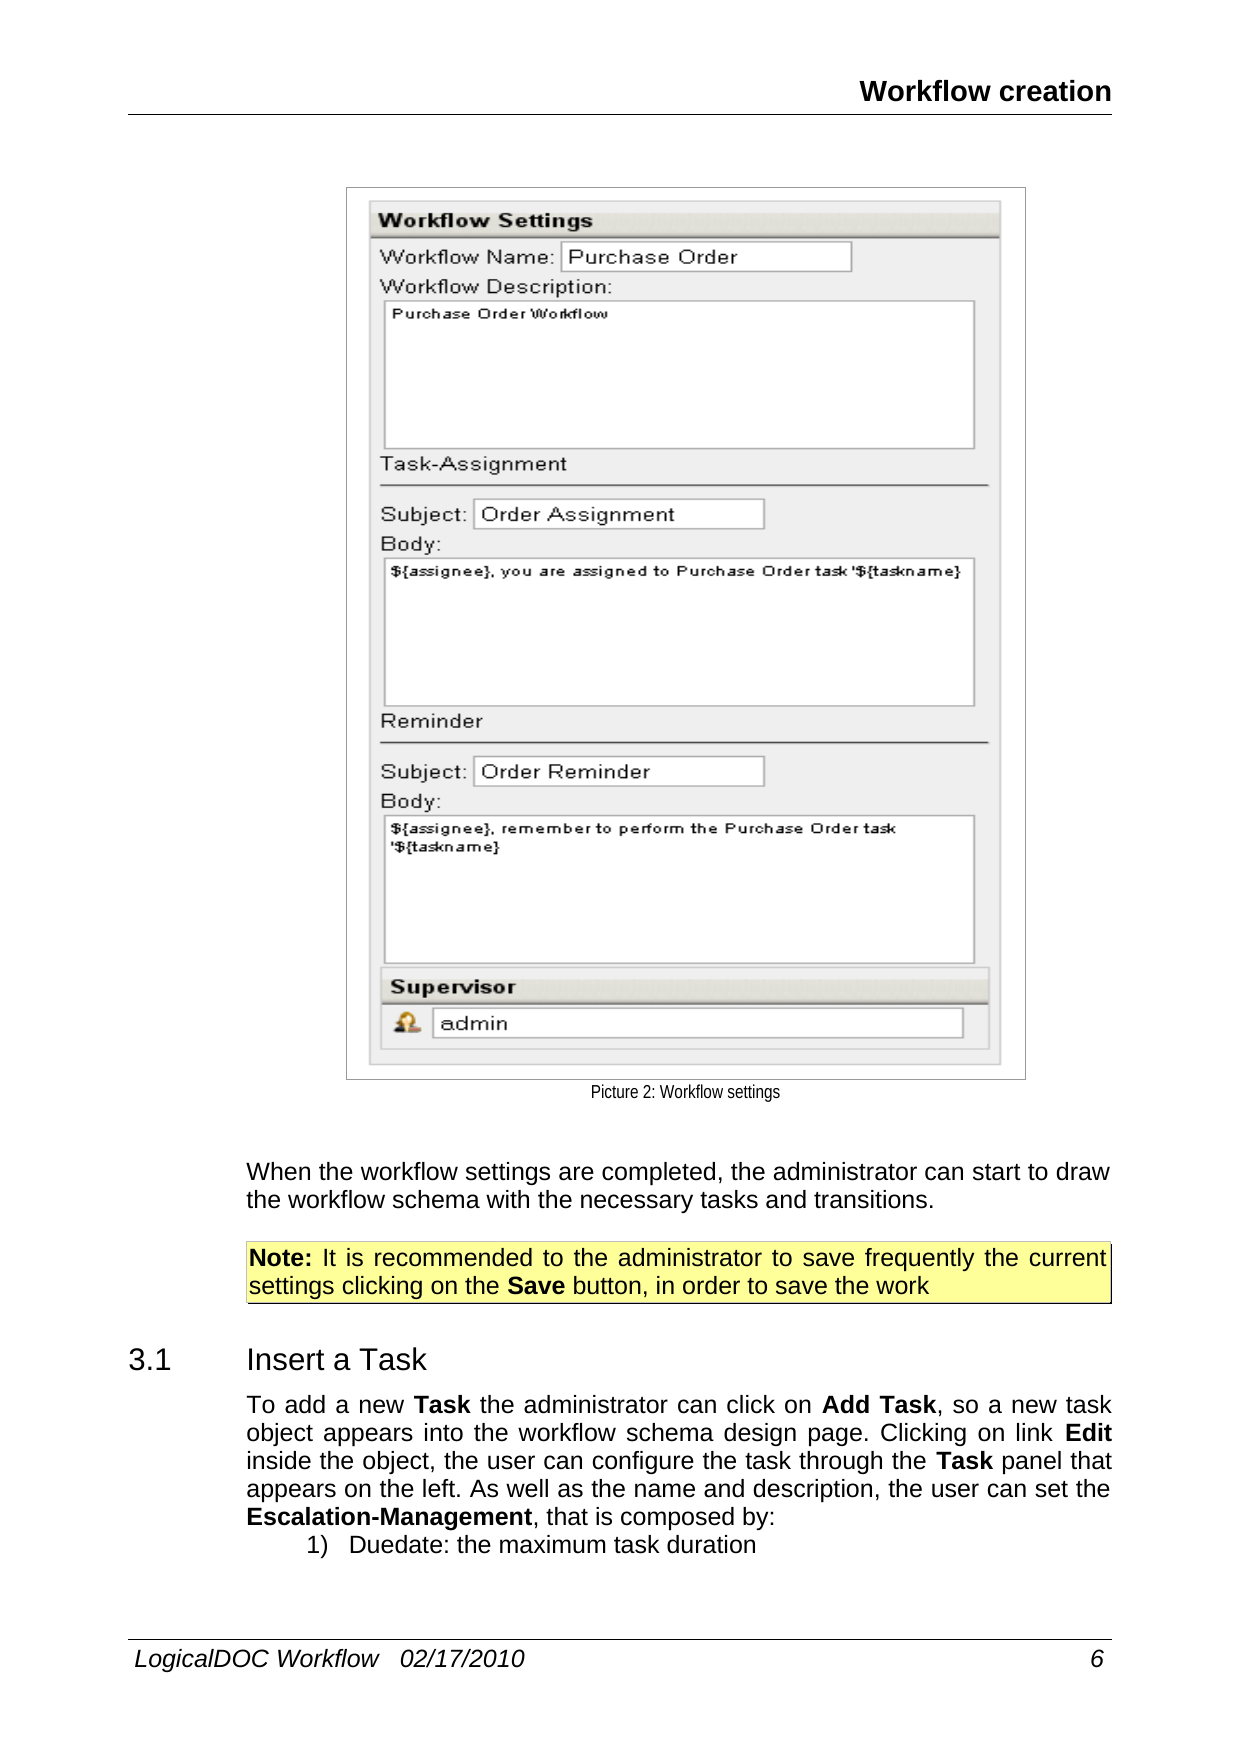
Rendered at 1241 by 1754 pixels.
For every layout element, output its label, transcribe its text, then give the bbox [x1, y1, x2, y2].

text When the workflow settings are completed, the administrator can start to draw the workflow schema with the necessary tasks and transitions. [246, 1158, 1112, 1213]
text To add a new Task the administrator can click on Add Task, so a new task object appears into the workflow schema design page. Clicking on link Edit inside the object, the user can configure the task through the Task panel that appears on the left. As well as the name and description, the user can set the Escalation-Management, that is composed by: [246, 1391, 1112, 1531]
text Picture 2: Workflow settings [345, 188, 1026, 1102]
picture [362, 195, 1009, 1071]
text Note: It is recommended to the administrator to save frequently the current settings clicking on the Save button, in order to save the work [247, 1242, 1110, 1302]
subtitle Insert a Task [128, 1342, 1112, 1377]
list Duedate: the maximum task duration [306, 1531, 1112, 1559]
